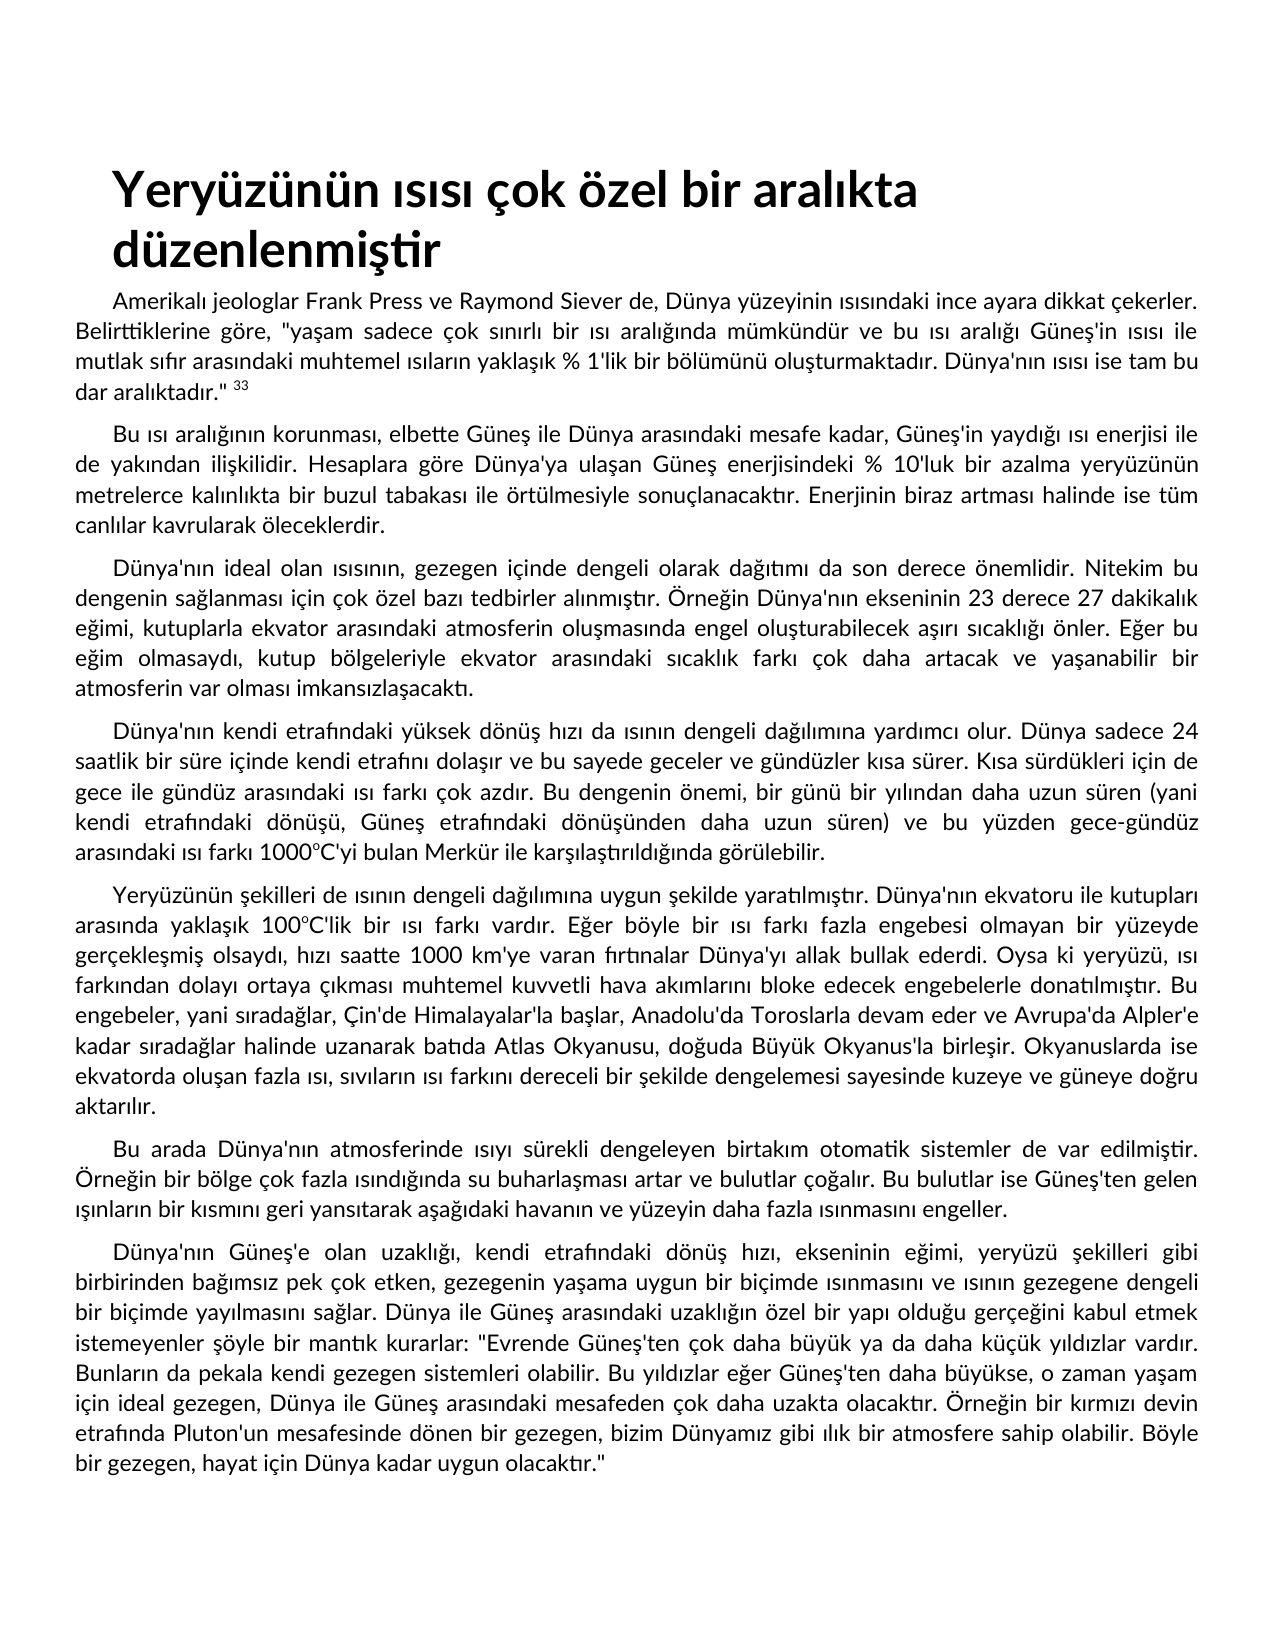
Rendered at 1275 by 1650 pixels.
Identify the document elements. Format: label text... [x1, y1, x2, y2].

text Amerikalı jeologlar Frank Press ve Raymond Siever de, Dünya yüzeyinin ısısındaki ince ayara dikkat çekerler. Belirttiklerine göre, "yaşam sadece çok sınırlı bir ısı aralığında mümkündür ve bu ısı aralığı Güneş'in ısısı ile mutlak sıfır arasındaki muhtemel ısıların yaklaşık % 1'lik bir bölümünü oluşturmaktadır. Dünya'nın ısısı ise tam bu dar aralıktadır." 33 [75, 287, 1200, 405]
text Dünya'nın ideal olan ısısının, gezegen içinde dengeli olarak dağıtımı da son derece önemlidir. Nitekim bu dengenin sağlanması için çok özel bazı tedbirler alınmıştır. Örneğin Dünya'nın ekseninin 23 derece 27 dakikalık eğimi, kutuplarla ekvator arasındaki atmosferin oluşmasında engel oluşturabilecek aşırı sıcaklığı önler. Eğer bu eğim olmasaydı, kutup bölgeleriyle ekvator arasındaki sıcaklık farkı çok daha artacak ve yaşanabilir bir atmosferin var olması imkansızlaşacaktı. [75, 553, 1200, 702]
text Bu arada Dünya'nın atmosferinde ısıyı sürekli dengeleyen birtakım otomatik sistemler de var edilmiştir. Örneğin bir bölge çok fazla ısındığında su buharlaşması artar ve bulutlar çoğalır. Bu bulutlar ise Güneş'ten gelen ışınların bir kısmını geri yansıtarak aşağıdaki havanın ve yüzeyin daha fazla ısınmasını engeller. [75, 1134, 1200, 1222]
subtitle Yeryüzünün ısısı çok özel bir aralıkta düzenlenmiştir [112, 158, 1200, 278]
text Yeryüzünün şekilleri de ısının dengeli dağılımına uygun şekilde yaratılmıştır. Dünya'nın ekvatoru ile kutupları arasında yaklaşık 100oC'lik bir ısı farkı vardır. Eğer böyle bir ısı farkı fazla engebesi olmayan bir yüzeyde gerçekleşmiş olsaydı, hızı saatte 1000 km'ye varan fırtınalar Dünya'yı allak bullak ederdi. Oysa ki yeryüzü, ısı farkından dolayı ortaya çıkması muhtemel kuvvetli hava akımlarını bloke edecek engebelerle donatılmıştır. Bu engebeler, yani sıradağlar, Çin'de Himalayalar'la başlar, Anadolu'da Toroslarla devam eder ve Avrupa'da Alpler'e kadar sıradağlar halinde uzanarak batıda Atlas Okyanusu, doğuda Büyük Okyanus'la birleşir. Okyanuslarda ise ekvatorda oluşan fazla ısı, sıvıların ısı farkını dereceli bir şekilde dengelemesi sayesinde kuzeye ve güneye doğru aktarılır. [75, 880, 1200, 1119]
text Dünya'nın Güneş'e olan uzaklığı, kendi etrafındaki dönüş hızı, ekseninin eğimi, yeryüzü şekilleri gibi birbirinden bağımsız pek çok etken, gezegenin yaşama uygun bir biçimde ısınmasını ve ısının gezegene dengeli bir biçimde yayılmasını sağlar. Dünya ile Güneş arasındaki uzaklığın özel bir yapı olduğu gerçeğini kabul etmek istemeyenler şöyle bir mantık kurarlar: "Evrende Güneş'ten çok daha büyük ya da daha küçük yıldızlar vardır. Bunların da pekala kendi gezegen sistemleri olabilir. Bu yıldızlar eğer Güneş'ten daha büyükse, o zaman yaşam için ideal gezegen, Dünya ile Güneş arasındaki mesafeden çok daha uzakta olacaktır. Örneğin bir kırmızı devin etrafında Pluton'un mesafesinde dönen bir gezegen, bizim Dünyamız gibi ılık bir atmosfere sahip olabilir. Böyle bir gezegen, hayat için Dünya kadar uygun olacaktır." [75, 1238, 1200, 1477]
text Dünya'nın kendi etrafındaki yüksek dönüş hızı da ısının dengeli dağılımına yardımcı olur. Dünya sadece 24 saatlik bir süre içinde kendi etrafını dolaşır ve bu sayede geceler ve gündüzler kısa sürer. Kısa sürdükleri için de gece ile gündüz arasındaki ısı farkı çok azdır. Bu dengenin önemi, bir günü bir yılından daha uzun süren (yani kendi etrafındaki dönüşü, Güneş etrafındaki dönüşünden daha uzun süren) ve bu yüzden gece-gündüz arasındaki ısı farkı 1000oC'yi bulan Merkür ile karşılaştırıldığında görülebilir. [75, 717, 1200, 865]
text Bu ısı aralığının korunması, elbette Güneş ile Dünya arasındaki mesafe kadar, Güneş'in yaydığı ısı enerjisi ile de yakından ilişkilidir. Hesaplara göre Dünya'ya ulaşan Güneş enerjisindeki % 10'luk bir azalma yeryüzünün metrelerce kalınlıkta bir buzul tabakası ile örtülmesiyle sonuçlanacaktır. Enerjinin biraz artması halinde ise tüm canlılar kavrularak öleceklerdir. [75, 420, 1200, 538]
